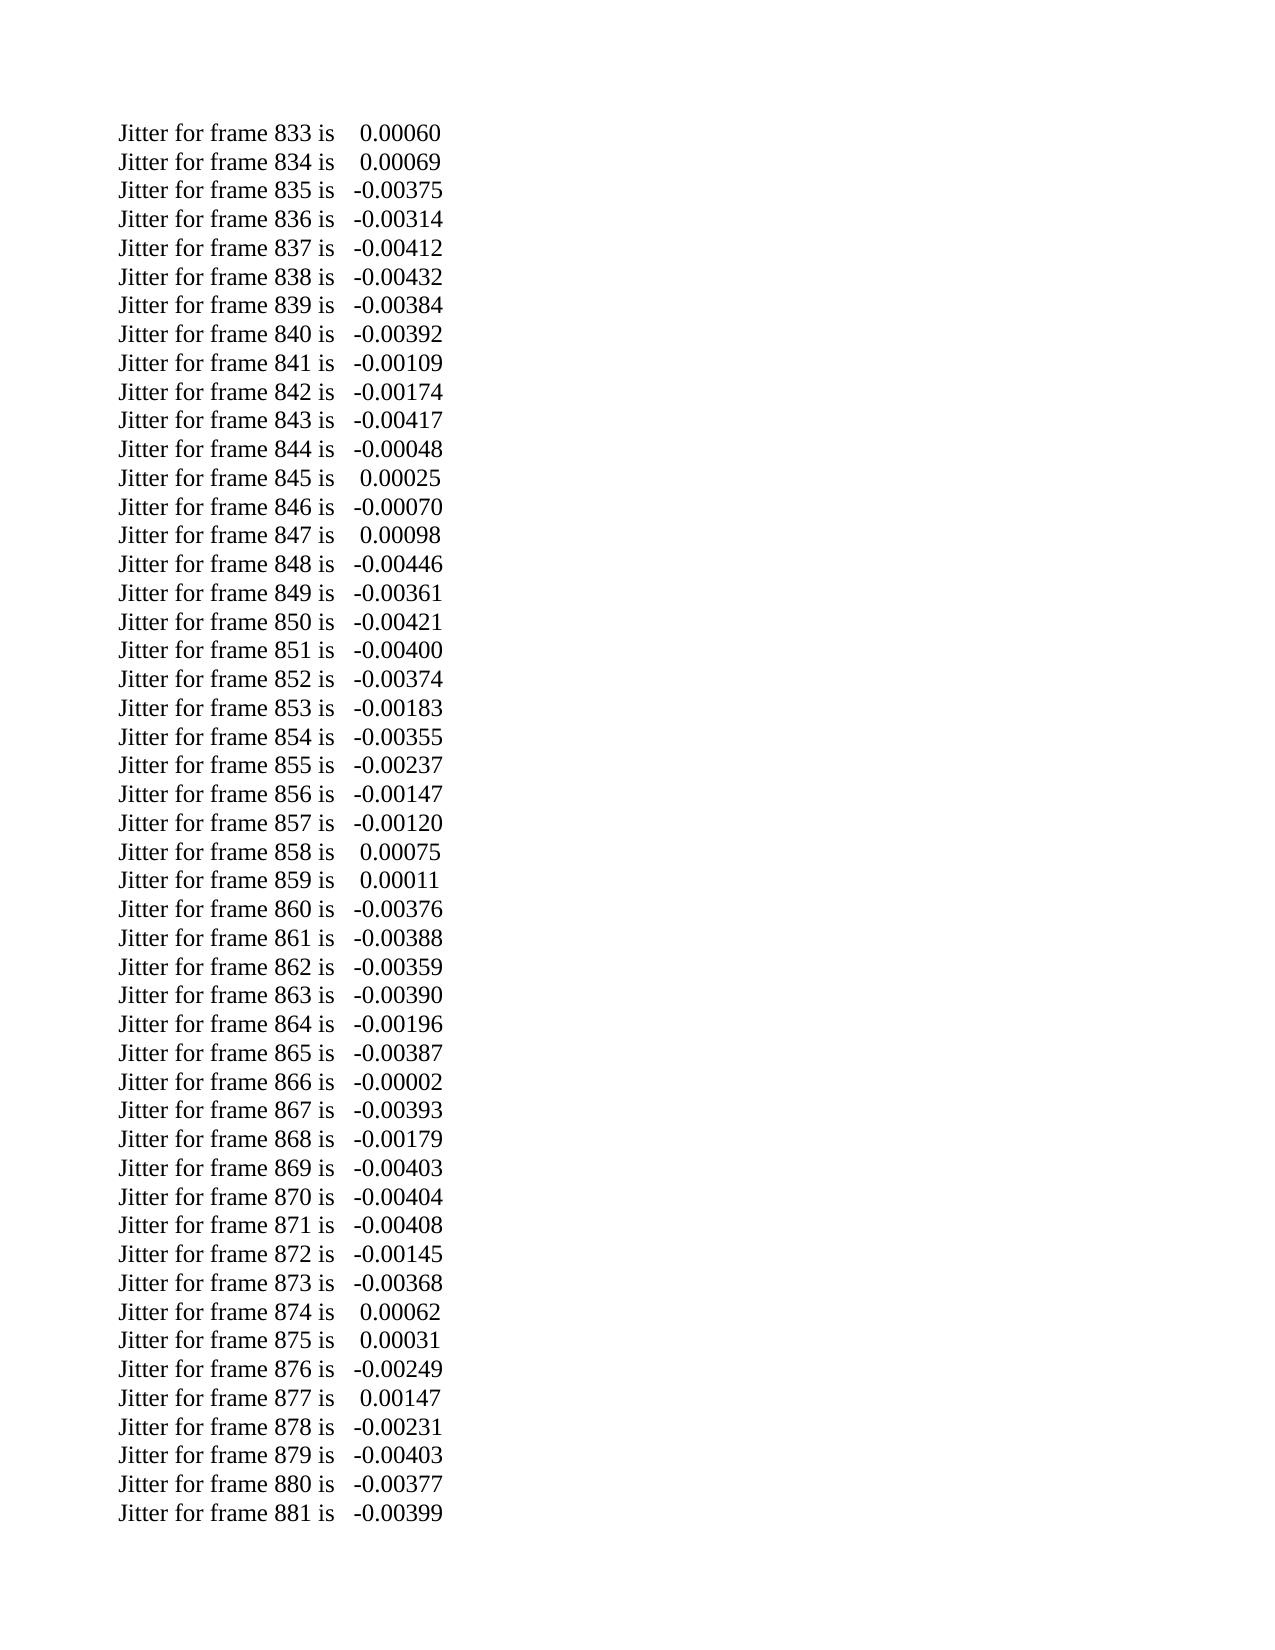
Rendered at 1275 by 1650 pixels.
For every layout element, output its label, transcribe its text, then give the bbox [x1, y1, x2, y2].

text Jitter for frame 847 is 0.00098 [118, 521, 1157, 549]
text Jitter for frame 842 is -0.00174 [118, 377, 1157, 406]
text Jitter for frame 854 is -0.00355 [118, 722, 1157, 751]
text Jitter for frame 858 is 0.00075 [118, 837, 1157, 866]
text Jitter for frame 863 is -0.00390 [118, 981, 1157, 1009]
text Jitter for frame 835 is -0.00375 [118, 176, 1157, 204]
text Jitter for frame 833 is 0.00060 [118, 118, 1157, 147]
text Jitter for frame 856 is -0.00147 [118, 779, 1157, 808]
text Jitter for frame 839 is -0.00384 [118, 291, 1157, 319]
text Jitter for frame 840 is -0.00392 [118, 319, 1157, 348]
text Jitter for frame 867 is -0.00393 [118, 1096, 1157, 1124]
text Jitter for frame 851 is -0.00400 [118, 636, 1157, 664]
text Jitter for frame 877 is 0.00147 [118, 1383, 1157, 1412]
text Jitter for frame 843 is -0.00417 [118, 406, 1157, 434]
text Jitter for frame 844 is -0.00048 [118, 434, 1157, 463]
text Jitter for frame 855 is -0.00237 [118, 751, 1157, 779]
text Jitter for frame 846 is -0.00070 [118, 492, 1157, 521]
text Jitter for frame 861 is -0.00388 [118, 923, 1157, 952]
text Jitter for frame 870 is -0.00404 [118, 1182, 1157, 1211]
text Jitter for frame 841 is -0.00109 [118, 348, 1157, 377]
text Jitter for frame 864 is -0.00196 [118, 1009, 1157, 1038]
text Jitter for frame 862 is -0.00359 [118, 952, 1157, 981]
text Jitter for frame 871 is -0.00408 [118, 1211, 1157, 1239]
text Jitter for frame 849 is -0.00361 [118, 578, 1157, 607]
text Jitter for frame 848 is -0.00446 [118, 549, 1157, 578]
text Jitter for frame 869 is -0.00403 [118, 1153, 1157, 1182]
text Jitter for frame 834 is 0.00069 [118, 147, 1157, 176]
text Jitter for frame 860 is -0.00376 [118, 894, 1157, 923]
text Jitter for frame 859 is 0.00011 [118, 866, 1157, 894]
text Jitter for frame 875 is 0.00031 [118, 1326, 1157, 1354]
text Jitter for frame 881 is -0.00399 [118, 1498, 1157, 1527]
text Jitter for frame 838 is -0.00432 [118, 262, 1157, 291]
text Jitter for frame 857 is -0.00120 [118, 808, 1157, 837]
text Jitter for frame 865 is -0.00387 [118, 1038, 1157, 1067]
text Jitter for frame 845 is 0.00025 [118, 463, 1157, 492]
text Jitter for frame 852 is -0.00374 [118, 664, 1157, 693]
text Jitter for frame 878 is -0.00231 [118, 1412, 1157, 1441]
text Jitter for frame 880 is -0.00377 [118, 1469, 1157, 1498]
text Jitter for frame 873 is -0.00368 [118, 1268, 1157, 1297]
text Jitter for frame 836 is -0.00314 [118, 204, 1157, 233]
text Jitter for frame 872 is -0.00145 [118, 1239, 1157, 1268]
text Jitter for frame 866 is -0.00002 [118, 1067, 1157, 1096]
text Jitter for frame 850 is -0.00421 [118, 607, 1157, 636]
text Jitter for frame 853 is -0.00183 [118, 693, 1157, 722]
text Jitter for frame 837 is -0.00412 [118, 233, 1157, 262]
text Jitter for frame 876 is -0.00249 [118, 1354, 1157, 1383]
text Jitter for frame 868 is -0.00179 [118, 1124, 1157, 1153]
text Jitter for frame 874 is 0.00062 [118, 1297, 1157, 1326]
text Jitter for frame 879 is -0.00403 [118, 1441, 1157, 1469]
